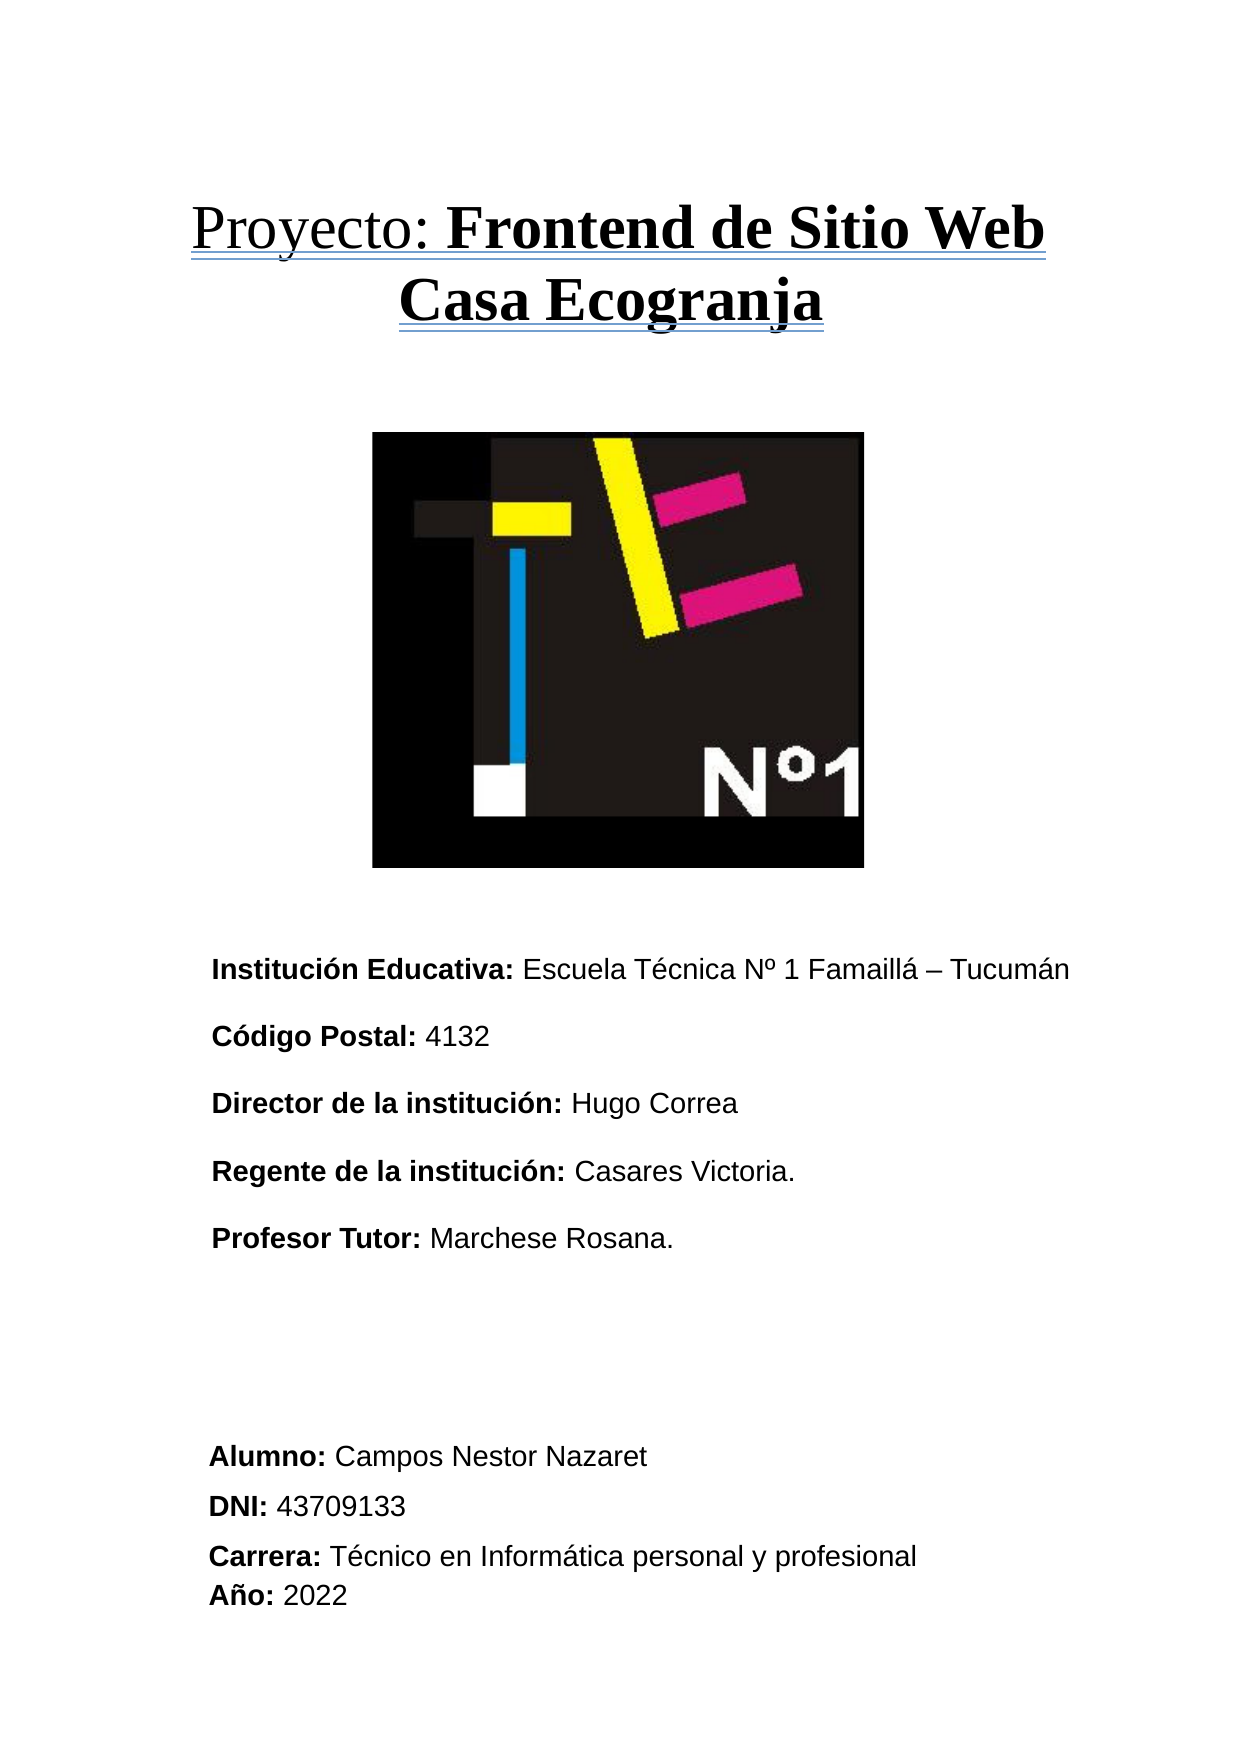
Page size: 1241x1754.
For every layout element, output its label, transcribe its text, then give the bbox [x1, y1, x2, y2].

text DNI: 43709133 [208, 1489, 1100, 1522]
text Profesor Tutor: Marchese Rosana. [137, 1221, 1100, 1254]
text Alumno: Campos Nestor Nazaret [208, 1439, 1100, 1472]
text Institución Educativa: Escuela Técnica Nº 1 Famaillá – Tucumán [137, 952, 1100, 986]
picture [372, 432, 865, 868]
text Director de la institución: Hugo Correa [137, 1086, 1100, 1120]
text Código Postal: 4132 [137, 1019, 1100, 1053]
text Proyecto: Frontend de Sitio Web Casa Ecogranja [137, 190, 1100, 334]
text Año: 2022 [208, 1578, 1100, 1611]
text Carrera: Técnico en Informática personal y profesional [208, 1539, 1100, 1573]
text Regente de la institución: Casares Victoria. [137, 1153, 1100, 1187]
